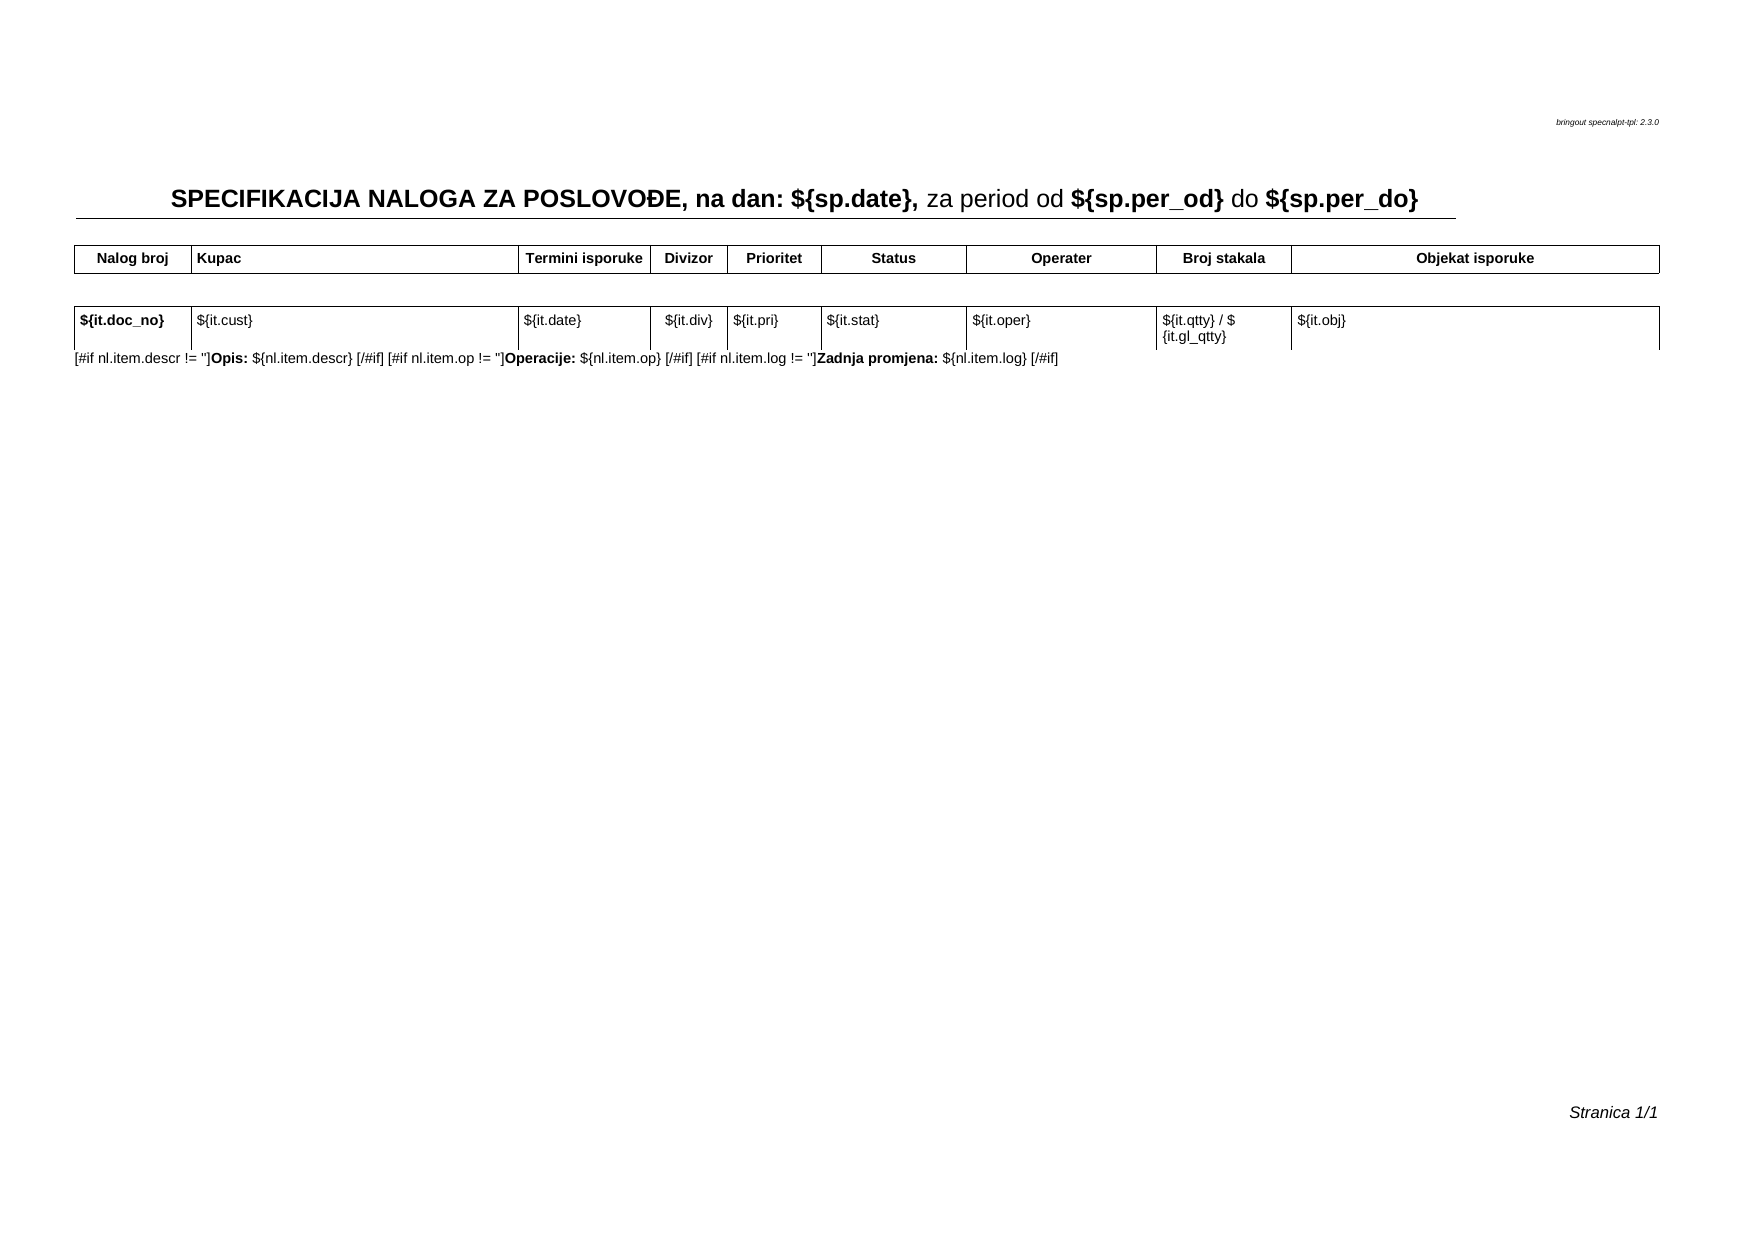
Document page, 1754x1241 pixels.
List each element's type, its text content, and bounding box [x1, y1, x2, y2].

table_header Status [822, 246, 966, 273]
table_header Termini isporuke [519, 246, 650, 273]
table_header ${it.date} [519, 307, 650, 350]
table_header Kupac [192, 246, 518, 273]
table_header [76, 179, 165, 218]
table_header Nalog broj [75, 246, 191, 273]
table_header ${it.obj} [1292, 307, 1659, 350]
table_header Divizor [651, 246, 727, 273]
table_header ${it.qtty} / ${it.gl_qtty} [1157, 307, 1291, 350]
table_header ${it.pri} [728, 307, 821, 350]
table_header Operater [967, 246, 1156, 273]
table_header SPECIFIKACIJA NALOGA ZA POSLOVOĐE, na dan: ${sp.date}, za period od ${sp.per_od} do ${sp.per_do} [165, 179, 1456, 218]
text [#if nl.item.descr != '']Opis: ${nl.item.descr} [/#if] [#if nl.item.op != '']Operacije: ${nl.item.op} [/#if] [#if nl.item.log != '']Zadnja promjena: ${nl.item.log} [/#if] [57, 350, 1659, 366]
table_header Prioritet [728, 246, 821, 273]
table_header ${it.cust} [192, 307, 518, 350]
table_header Broj stakala [1157, 246, 1291, 273]
table_header ${it.oper} [967, 307, 1156, 350]
table_header @table:table-row [#list nl.item as it] @/table:table-row [/#list]${it.doc_no} [75, 307, 191, 350]
text @text:section [#list sp.nalog as nl] @/text:section [/#list] [57, 287, 1659, 294]
table_header Objekat isporuke [1292, 246, 1659, 273]
text @text:section [#list spec as sp] @/text:section [/#list] [57, 157, 1659, 166]
table_header ${it.stat} [822, 307, 966, 350]
table_header ${it.div} [651, 307, 727, 350]
